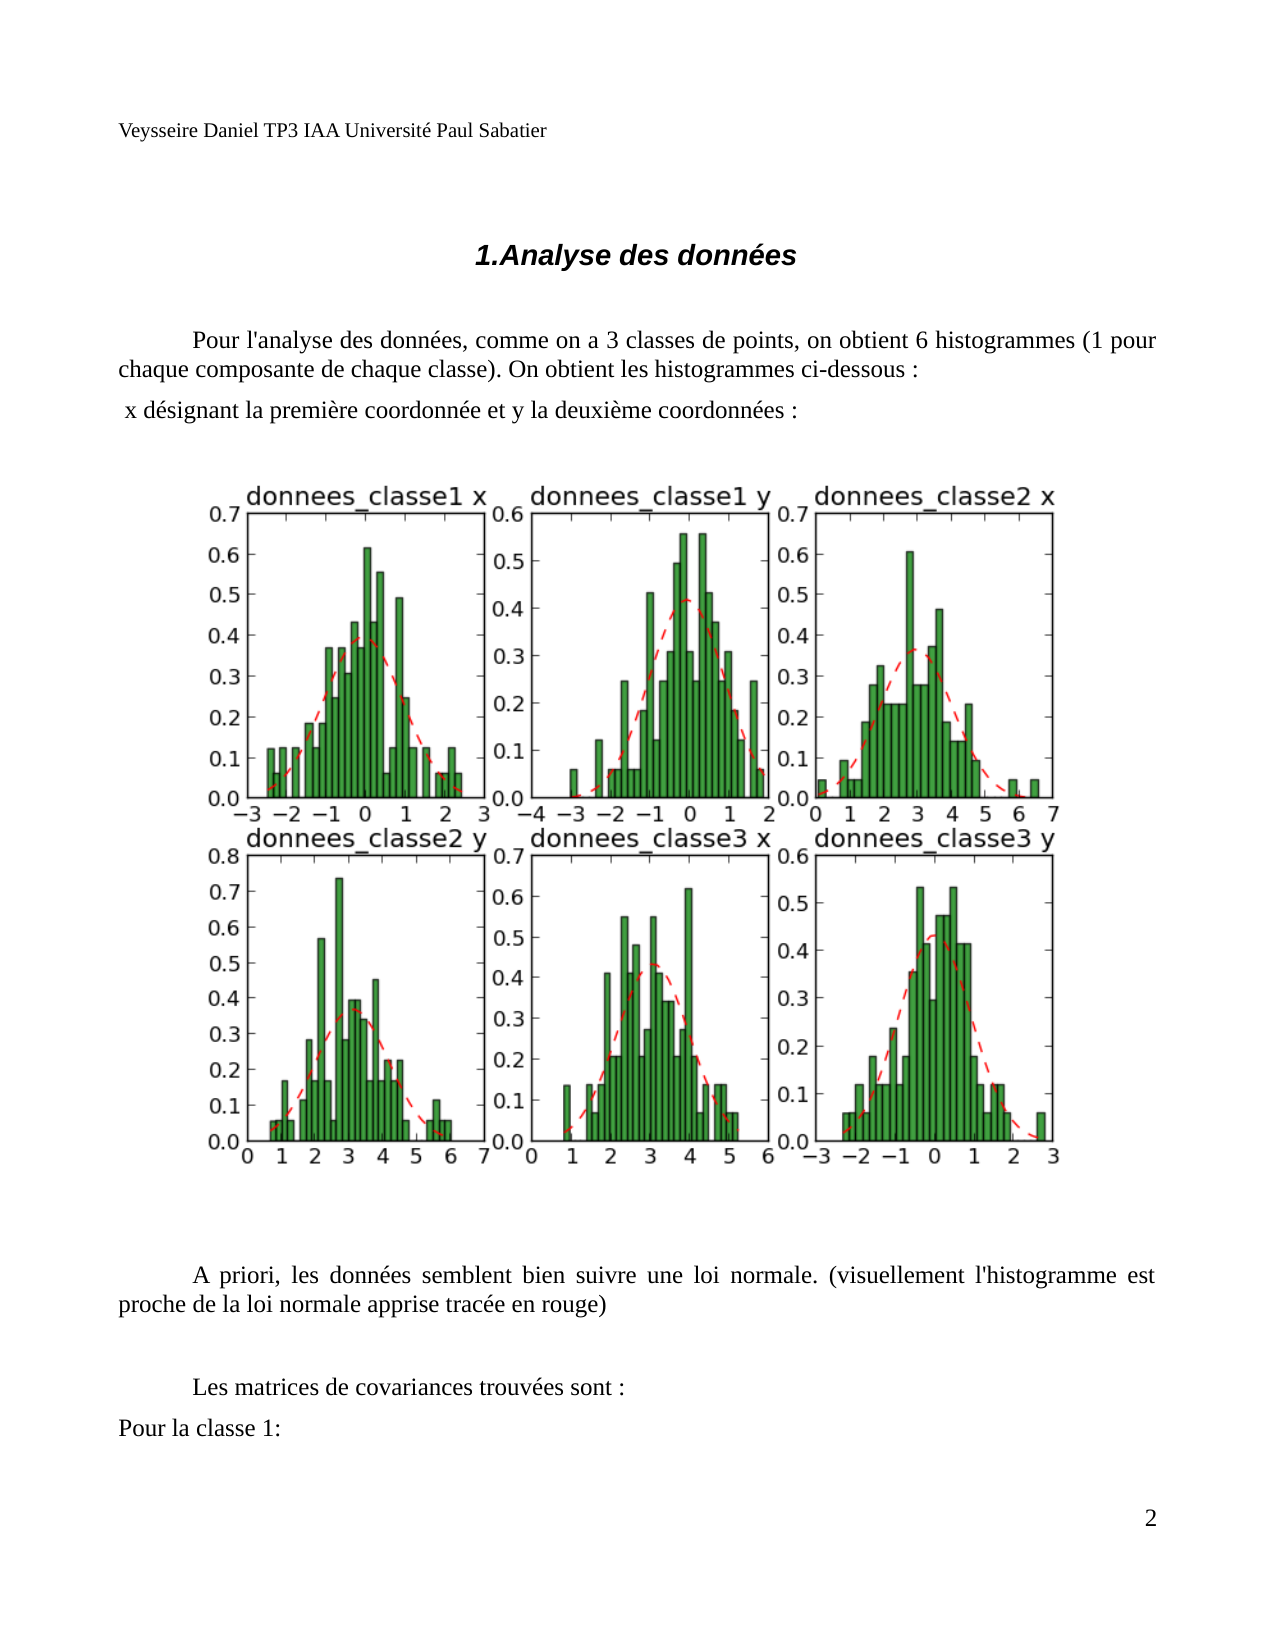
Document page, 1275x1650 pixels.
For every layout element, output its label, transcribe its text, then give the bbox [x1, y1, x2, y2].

subtitle Pour la classe 1: [118, 1413, 1157, 1442]
subtitle A priori, les données semblent bien suivre une loi normale. (visuellement l'histogramme est proche de la loi normale apprise tracée en rouge) [118, 1261, 1157, 1318]
picture [118, 436, 1157, 1220]
subtitle Les matrices de covariances trouvées sont : [118, 1372, 1157, 1401]
subtitle 1.Analyse des données [118, 238, 1157, 271]
subtitle x désignant la première coordonnée et y la deuxième coordonnées : [118, 395, 1157, 424]
subtitle Pour l'analyse des données, comme on a 3 classes de points, on obtient 6 histogrammes (1 pour chaque composante de chaque classe). On obtient les histogrammes ci-dessous : [118, 325, 1157, 383]
